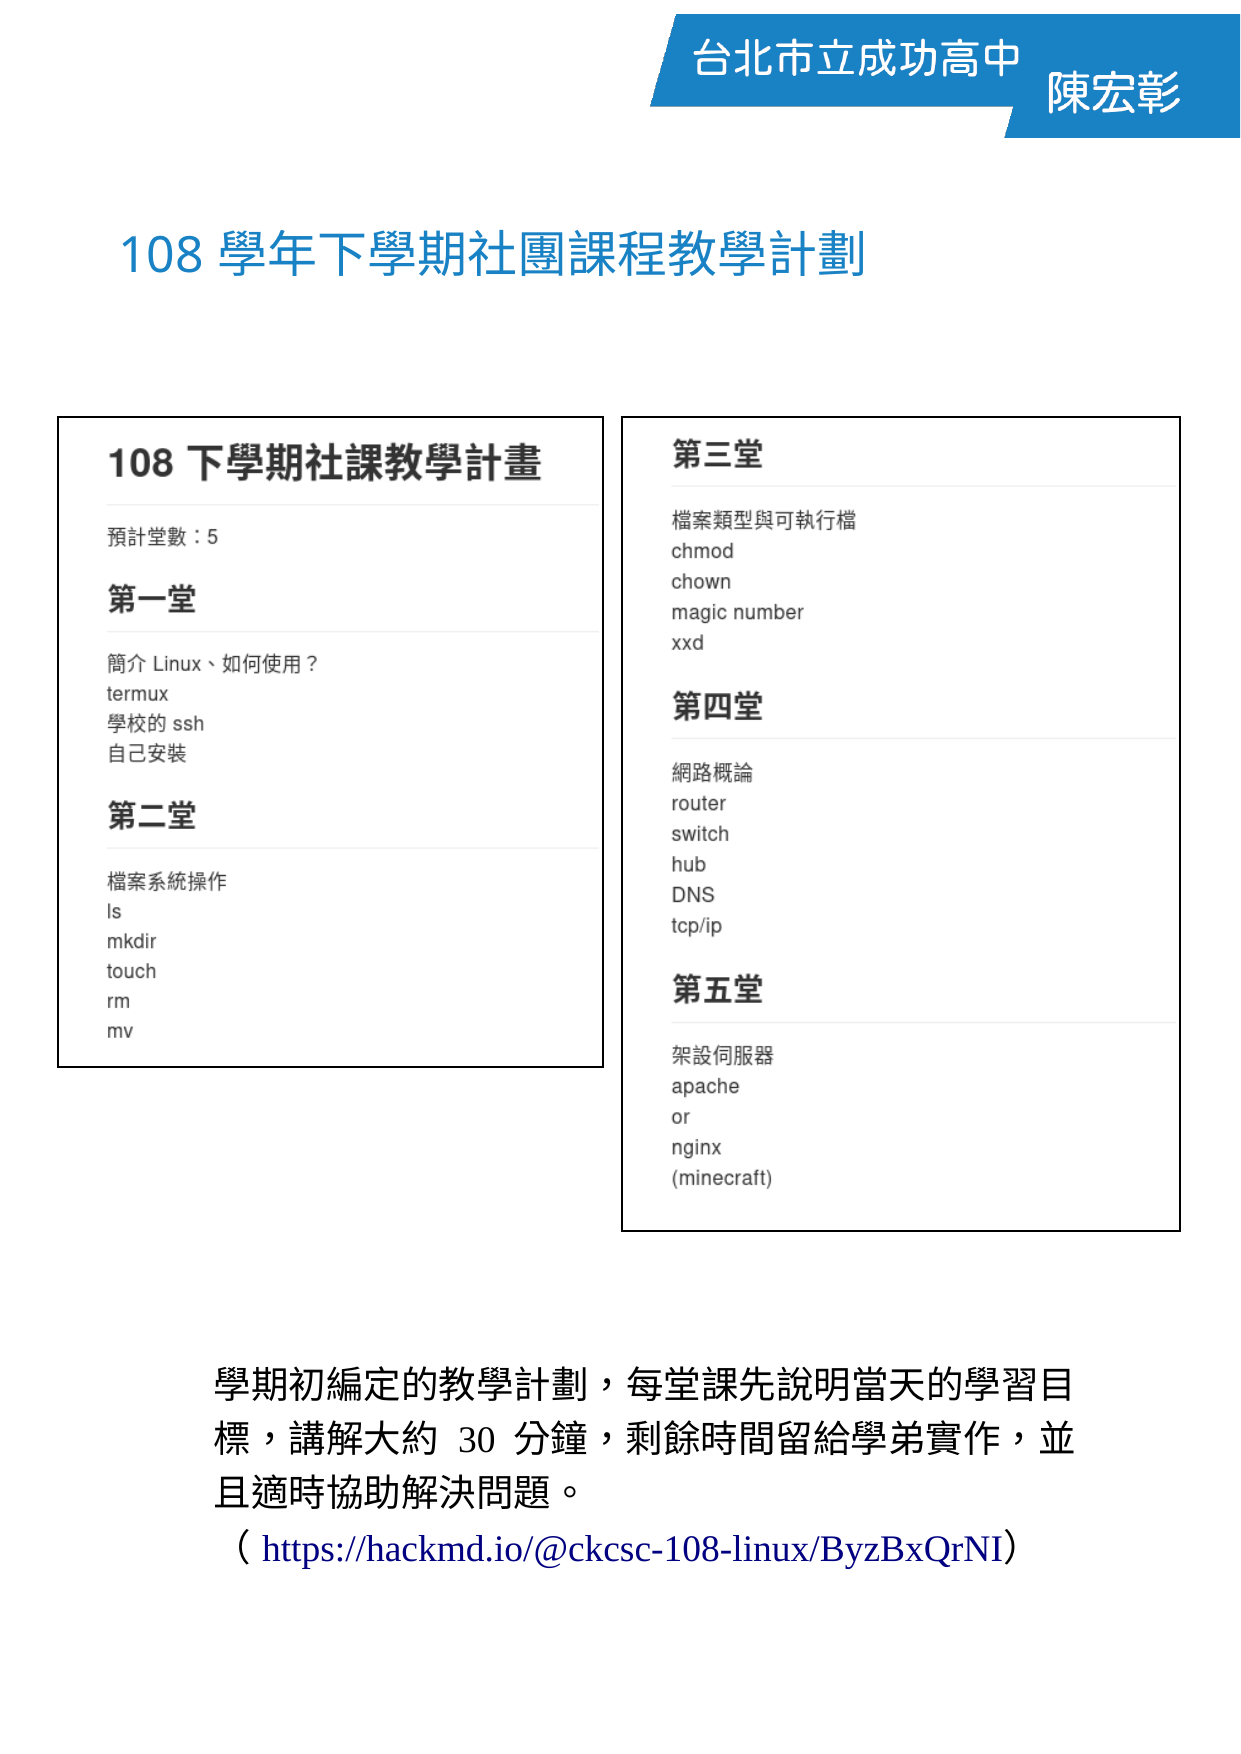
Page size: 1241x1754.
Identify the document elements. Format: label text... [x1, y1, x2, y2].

picture [625, 726, 1001, 1227]
subtitle 108 學年下學期社團課程教學計劃 [118, 214, 1122, 287]
picture [0, 0, 1241, 152]
picture [62, 420, 428, 581]
